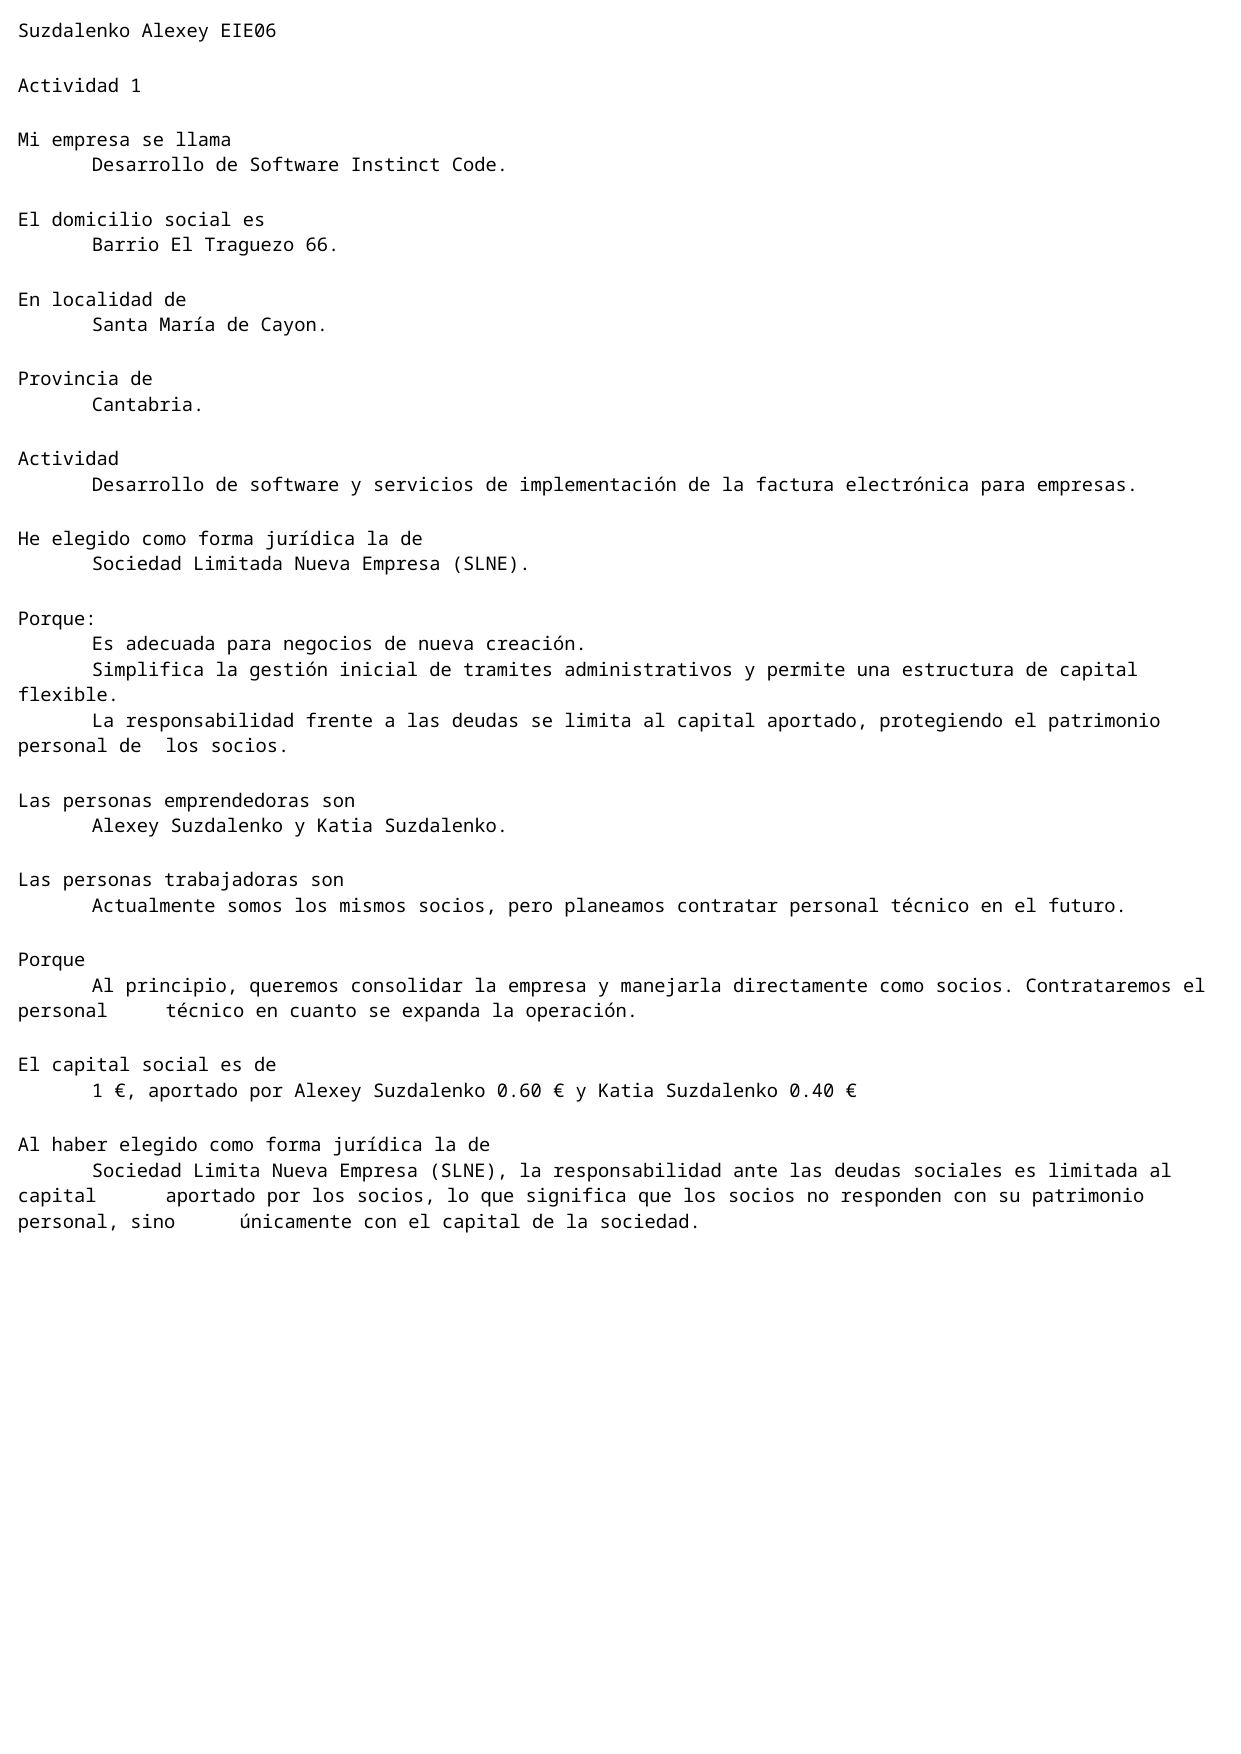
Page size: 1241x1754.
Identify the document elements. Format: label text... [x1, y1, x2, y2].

text Actividad 1 [18, 72, 1222, 97]
text Provincia de [18, 366, 1222, 391]
text Sociedad Limita Nueva Empresa (SLNE), la responsabilidad ante las deudas sociales es limitada al capital aportado por los socios, lo que significa que los socios no responden con su patrimonio personal, sino únicamente con el capital de la sociedad. [18, 1157, 1222, 1234]
text Desarrollo de Software Instinct Code. [18, 152, 1222, 177]
text En localidad de [18, 286, 1222, 311]
text El capital social es de [18, 1052, 1222, 1077]
text Porque: [18, 605, 1222, 631]
text Las personas trabajadoras son [18, 867, 1222, 892]
text Actividad [18, 445, 1222, 471]
text Cantabria. [18, 391, 1222, 417]
text Mi empresa se llama [18, 126, 1222, 152]
text Barrio El Traguezo 66. [18, 232, 1222, 257]
text He elegido como forma jurídica la de [18, 525, 1222, 551]
text 1 €, aportado por Alexey Suzdalenko 0.60 € y Katia Suzdalenko 0.40 € [18, 1077, 1222, 1103]
text Al principio, queremos consolidar la empresa y manejarla directamente como socios. Contrataremos el personal técnico en cuanto se expanda la operación. [18, 972, 1222, 1023]
text Sociedad Limitada Nueva Empresa (SLNE). [18, 551, 1222, 576]
text Simplifica la gestión inicial de tramites administrativos y permite una estructura de capital flexible. [18, 656, 1222, 707]
text Es adecuada para negocios de nueva creación. [18, 631, 1222, 656]
text La responsabilidad frente a las deudas se limita al capital aportado, protegiendo el patrimonio personal de los socios. [18, 707, 1222, 758]
text Actualmente somos los mismos socios, pero planeamos contratar personal técnico en el futuro. [18, 892, 1222, 918]
text Suzdalenko Alexey EIE06 [18, 18, 1222, 43]
text Santa María de Cayon. [18, 311, 1222, 337]
text Las personas emprendedoras son [18, 787, 1222, 812]
text El domicilio social es [18, 206, 1222, 232]
text Alexey Suzdalenko y Katia Suzdalenko. [18, 812, 1222, 838]
text Desarrollo de software y servicios de implementación de la factura electrónica para empresas. [18, 471, 1222, 496]
text Porque [18, 946, 1222, 972]
text Al haber elegido como forma jurídica la de [18, 1132, 1222, 1157]
